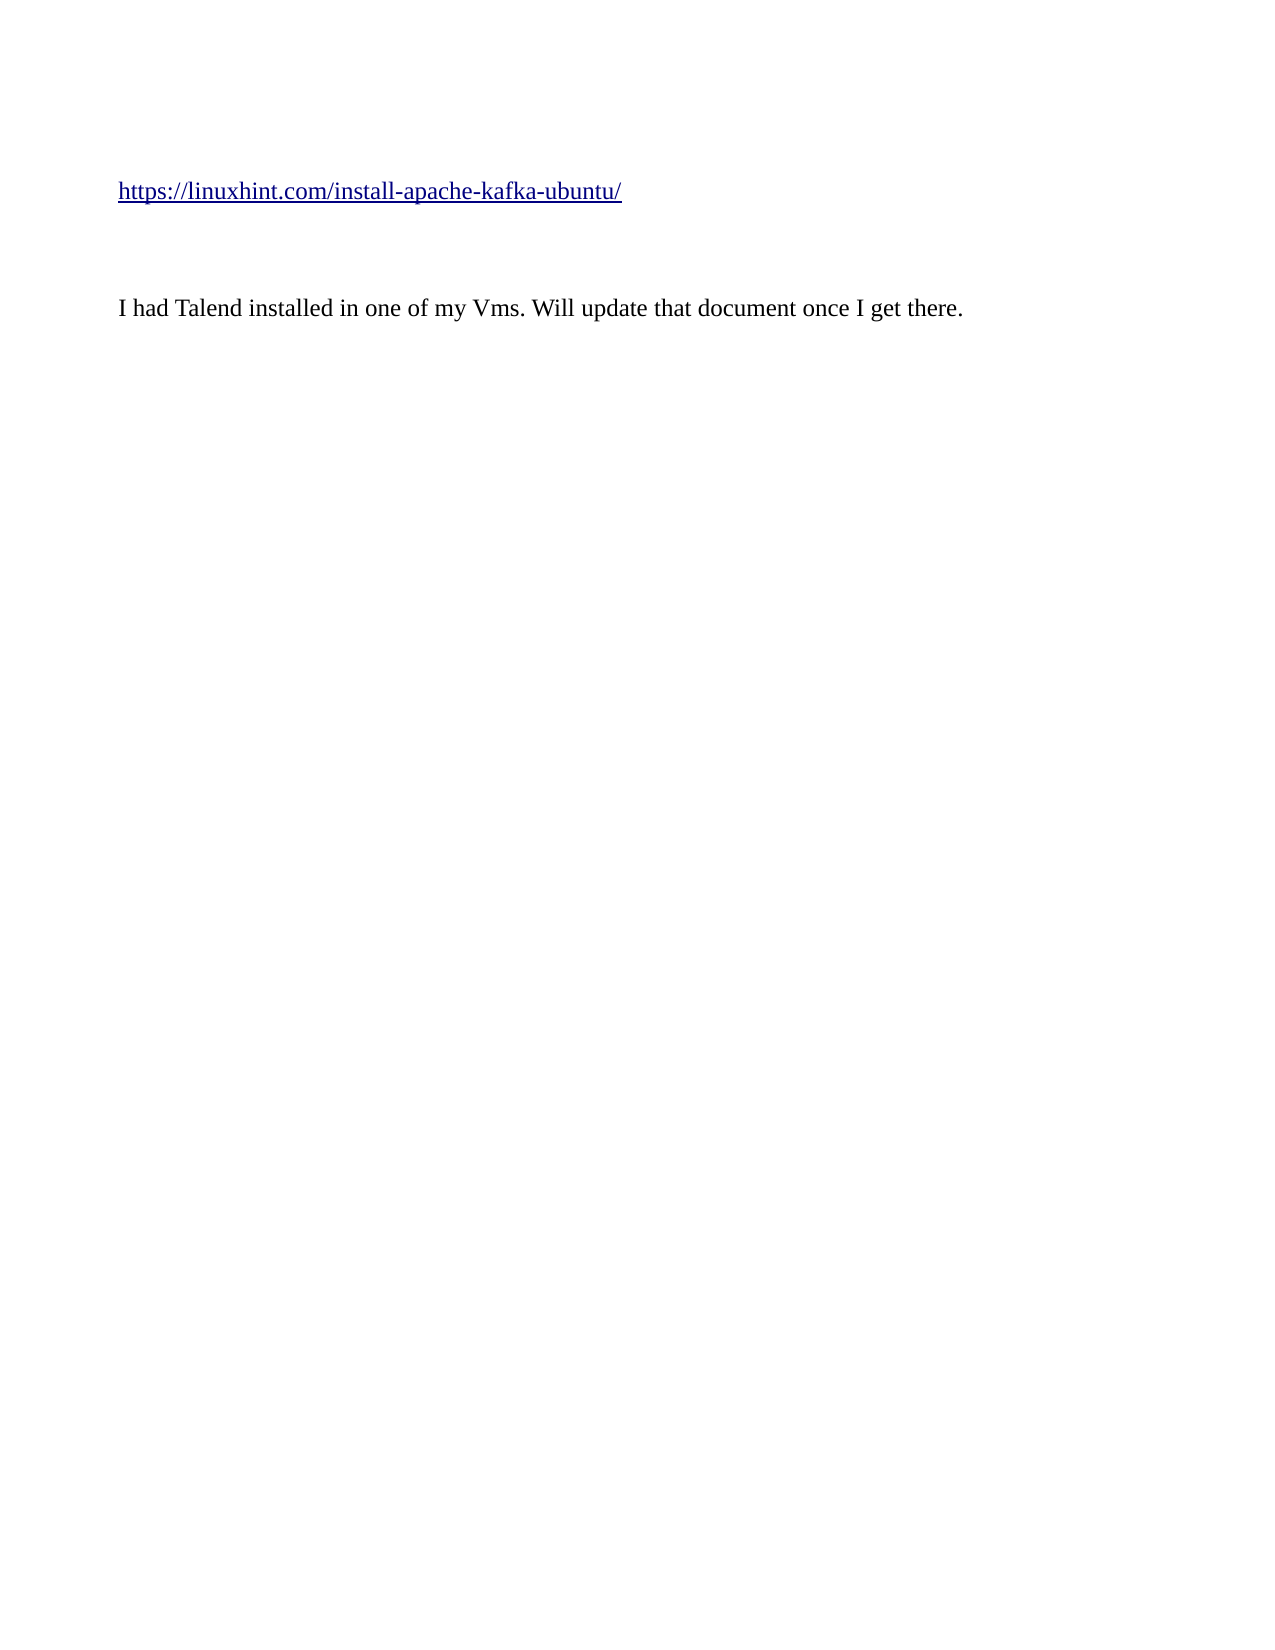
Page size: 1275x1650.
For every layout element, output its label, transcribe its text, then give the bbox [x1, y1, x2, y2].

text https://linuxhint.com/install-apache-kafka-ubuntu/ [118, 176, 1157, 205]
text I had Talend installed in one of my Vms. Will update that document once I get there. [118, 293, 1157, 322]
